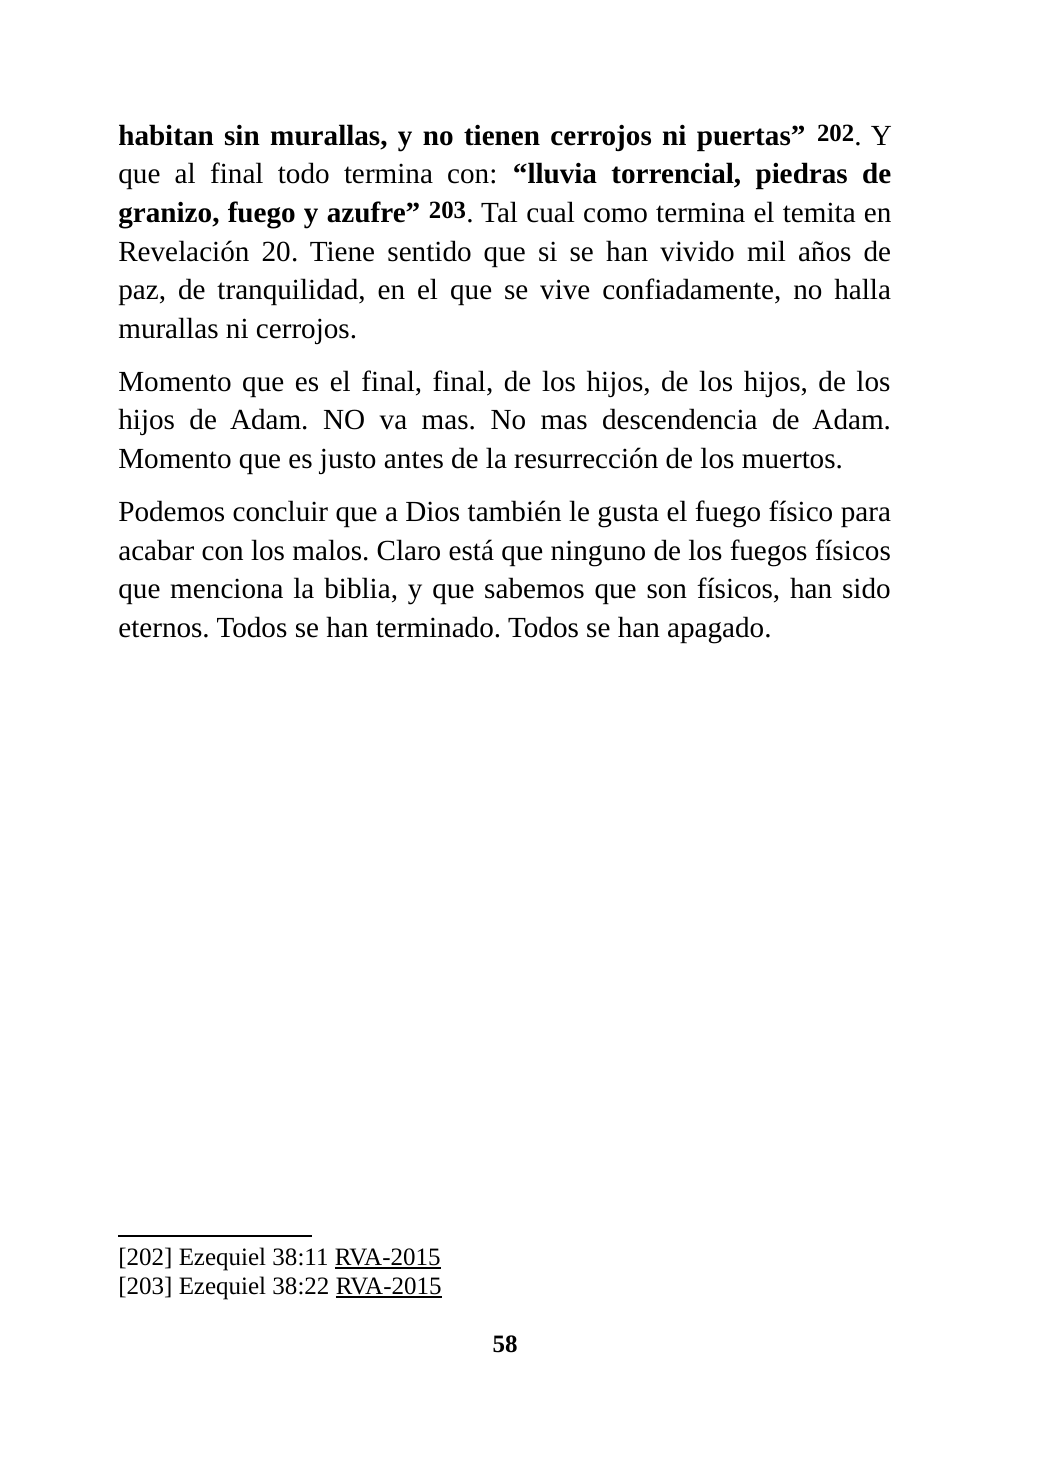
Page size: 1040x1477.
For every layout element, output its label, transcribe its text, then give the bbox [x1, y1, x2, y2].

text habitan sin murallas, y no tienen cerrojos ni puertas” . Y que al final todo termina con: “lluvia torrencial, piedras de granizo, fuego y azufre” . Tal cual como termina el temita en Revelación 20. Tiene sentido que si se han vivido mil años de paz, de tranquilidad, en el que se vive confiadamente, no halla murallas ni cerrojos. [118, 118, 892, 344]
text Podemos concluir que a Dios también le gusta el fuego físico para acabar con los malos. Claro está que ninguno de los fuegos físicos que menciona la biblia, y que sabemos que son físicos, han sido eternos. Todos se han terminado. Todos se han apagado. [118, 494, 892, 643]
text Momento que es el final, final, de los hijos, de los hijos, de los hijos de Adam. NO va mas. No mas descendencia de Adam. Momento que es justo antes de la resurrección de los muertos. [118, 364, 892, 474]
text Ezequiel 38:11 RVA-2015 [118, 1242, 892, 1271]
text Ezequiel 38:22 RVA-2015 [118, 1271, 892, 1300]
